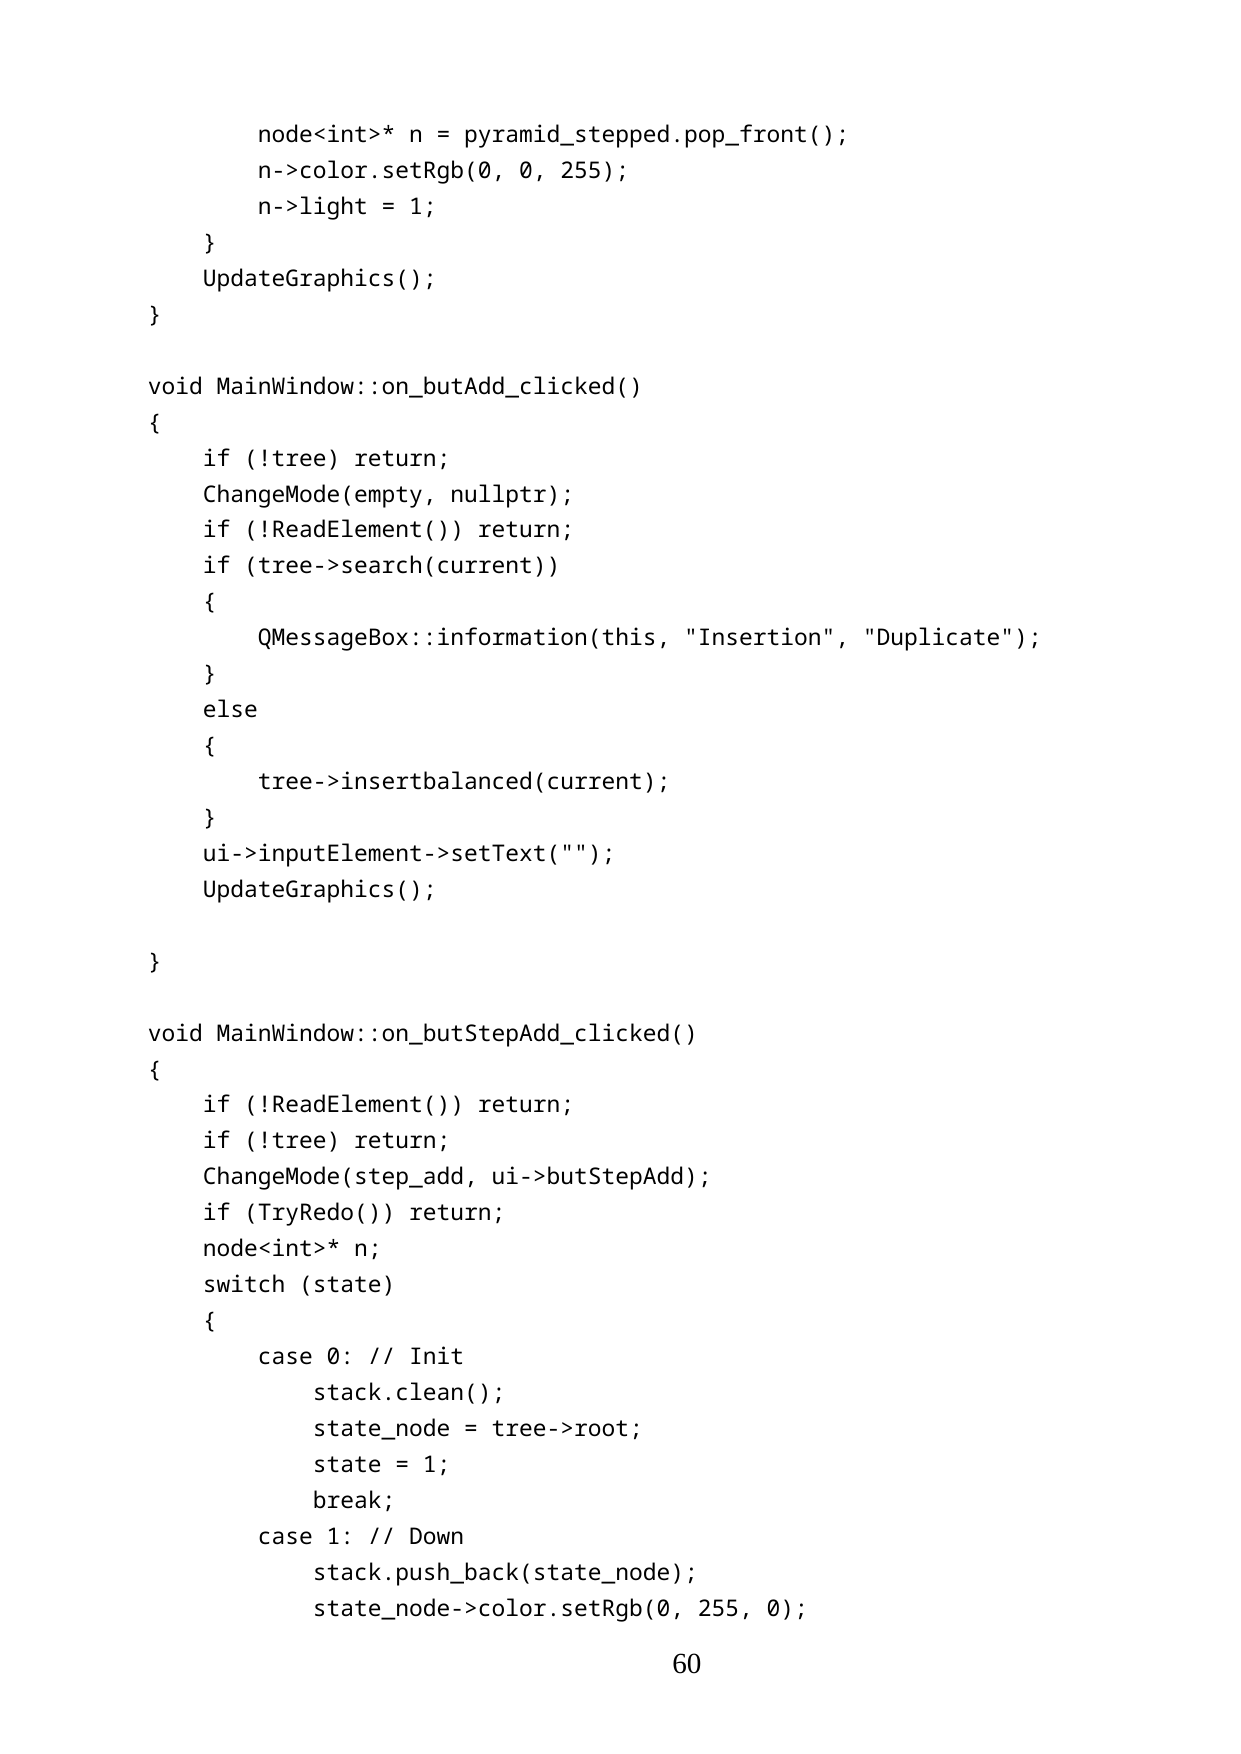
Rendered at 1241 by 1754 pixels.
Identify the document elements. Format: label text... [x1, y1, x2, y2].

text ui->inputElement->setText(""); [148, 837, 1152, 868]
text if (TryRedo()) return; [148, 1196, 1152, 1227]
text case 0: // Init [148, 1340, 1152, 1371]
text void MainWindow::on_butStepAdd_clicked() [148, 1017, 1152, 1048]
text state_node->color.setRgb(0, 255, 0); [148, 1592, 1152, 1623]
text state = 1; [148, 1448, 1152, 1479]
text { [148, 406, 1152, 437]
text n->light = 1; [148, 190, 1152, 221]
text { [148, 729, 1152, 760]
text stack.push_back(state_node); [148, 1556, 1152, 1587]
text } [148, 657, 1152, 688]
text else [148, 693, 1152, 724]
text } [148, 298, 1152, 329]
text stack.clean(); [148, 1376, 1152, 1407]
text if (tree->search(current)) [148, 549, 1152, 581]
text if (!ReadElement()) return; [148, 513, 1152, 545]
text } [148, 801, 1152, 832]
text if (!tree) return; [148, 1124, 1152, 1156]
text ChangeMode(empty, nullptr); [148, 477, 1152, 509]
text switch (state) [148, 1268, 1152, 1299]
text if (!tree) return; [148, 442, 1152, 473]
text UpdateGraphics(); [148, 873, 1152, 904]
text ChangeMode(step_add, ui->butStepAdd); [148, 1160, 1152, 1192]
text { [148, 1304, 1152, 1335]
text tree->insertbalanced(current); [148, 765, 1152, 796]
text UpdateGraphics(); [148, 262, 1152, 293]
text n->color.setRgb(0, 0, 255); [148, 154, 1152, 185]
text { [148, 585, 1152, 617]
text break; [148, 1484, 1152, 1515]
text void MainWindow::on_butAdd_clicked() [148, 370, 1152, 401]
text } [148, 945, 1152, 976]
text node<int>* n; [148, 1232, 1152, 1263]
text if (!ReadElement()) return; [148, 1088, 1152, 1120]
text case 1: // Down [148, 1520, 1152, 1551]
text } [148, 226, 1152, 257]
text QMessageBox::information(this, "Insertion", "Duplicate"); [148, 621, 1152, 652]
text state_node = tree->root; [148, 1412, 1152, 1443]
text node<int>* n = pyramid_stepped.pop_front(); [148, 118, 1152, 149]
text { [148, 1052, 1152, 1084]
